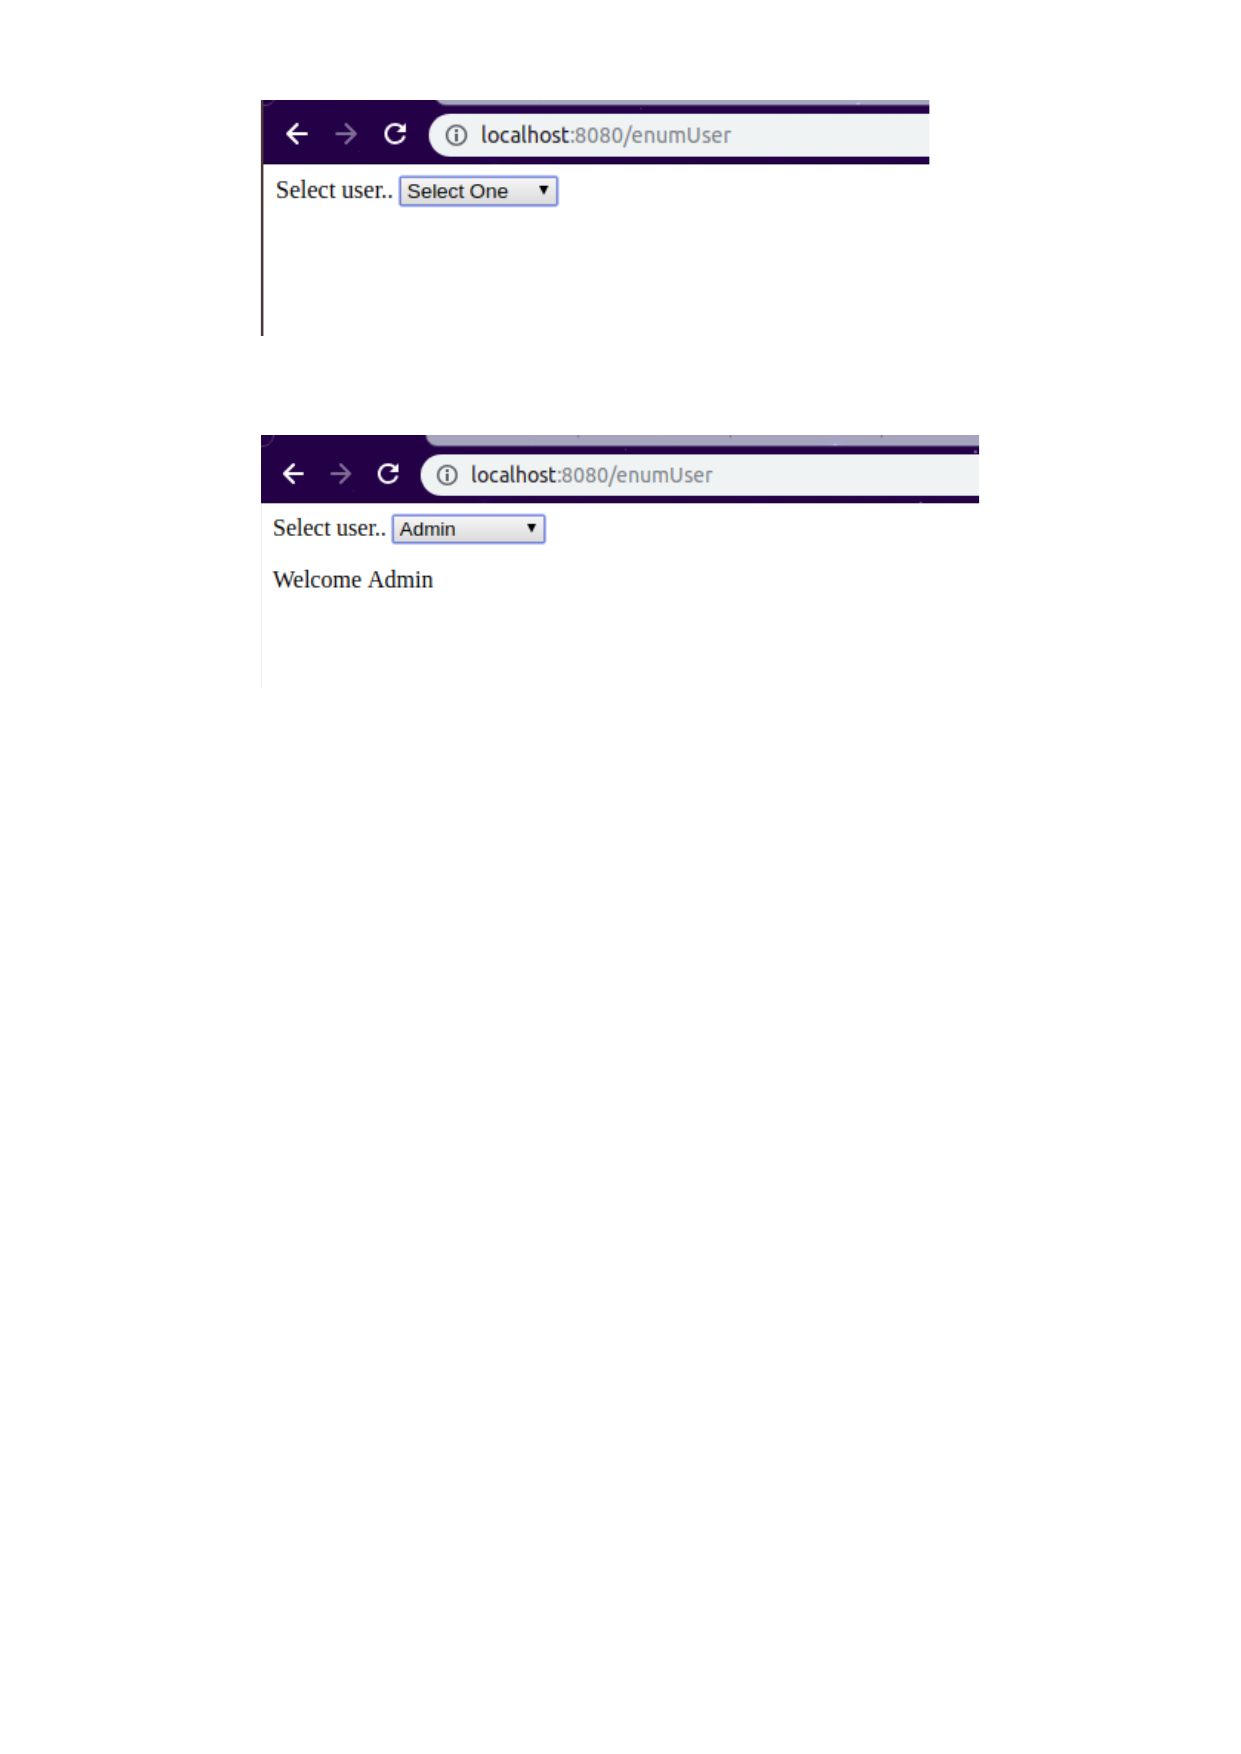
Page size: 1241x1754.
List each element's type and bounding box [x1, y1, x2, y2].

picture [261, 435, 391, 590]
picture [260, 100, 365, 231]
